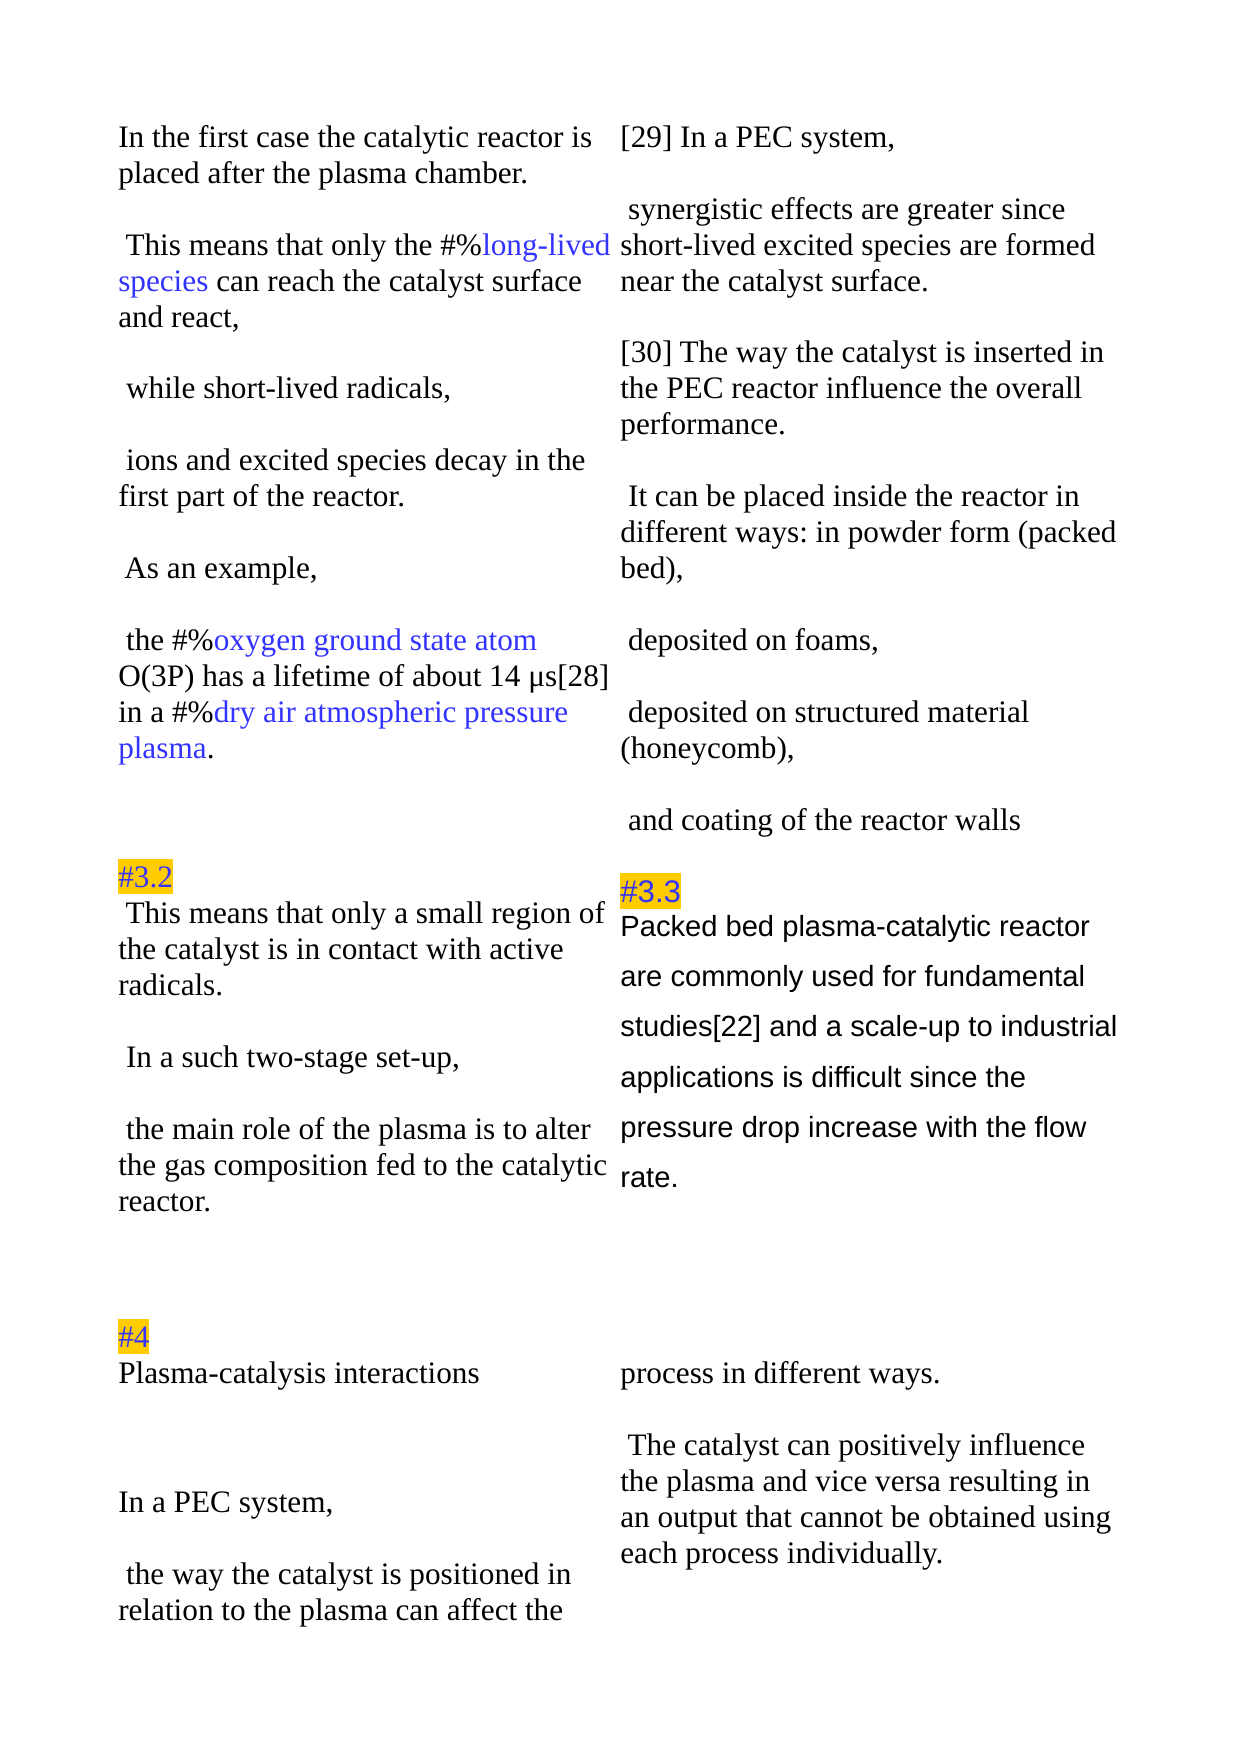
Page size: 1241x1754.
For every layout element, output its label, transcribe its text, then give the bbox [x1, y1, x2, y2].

text In the first case the catalytic reactor is placed after the plasma chamber. [118, 118, 620, 190]
text #4 [118, 1318, 1122, 1354]
text the main role of the plasma is to alter the gas composition fed to the catalytic reactor. [118, 1110, 620, 1218]
text This means that only the #%long-lived species can reach the catalyst surface and react, [118, 226, 620, 334]
text process in different ways. [620, 1354, 1122, 1390]
text It can be placed inside the reactor in different ways: in powder form (packed bed), [620, 477, 1122, 585]
text [30] The way the catalyst is inserted in the PEC reactor influence the overall performance. [620, 334, 1122, 442]
text In a PEC system, [118, 1484, 620, 1520]
text while short-lived radicals, [118, 370, 620, 406]
text The catalyst can positively influence the plasma and vice versa resulting in an output that cannot be obtained using each process individually. [620, 1426, 1122, 1570]
text deposited on structured material (honeycomb), [620, 693, 1122, 765]
text [29] In a PEC system, [620, 118, 1122, 154]
text Packed bed plasma-catalytic reactor are commonly used for fundamental studies[22] and a scale-up to industrial applications is difficult since the pressure drop increase with the flow rate. [620, 909, 1122, 1194]
text deposited on foams, [620, 621, 1122, 657]
text the way the catalyst is positioned in relation to the plasma can affect the [118, 1556, 620, 1627]
text #3.2 [118, 858, 620, 894]
text In a such two-stage set-up, [118, 1038, 620, 1074]
text Plasma-catalysis interactions [118, 1354, 620, 1390]
text synergistic effects are greater since short-lived excited species are formed near the catalyst surface. [620, 190, 1122, 298]
text As an example, [118, 549, 620, 585]
text #3.3 [620, 873, 1122, 909]
text ions and excited species decay in the first part of the reactor. [118, 442, 620, 513]
text This means that only a small region of the catalyst is in contact with active radicals. [118, 894, 620, 1002]
text the #%oxygen ground state atom O(3P) has a lifetime of about 14 μs[28] in a #%dry air atmospheric pressure plasma. [118, 621, 620, 765]
text and coating of the reactor walls [620, 801, 1122, 837]
